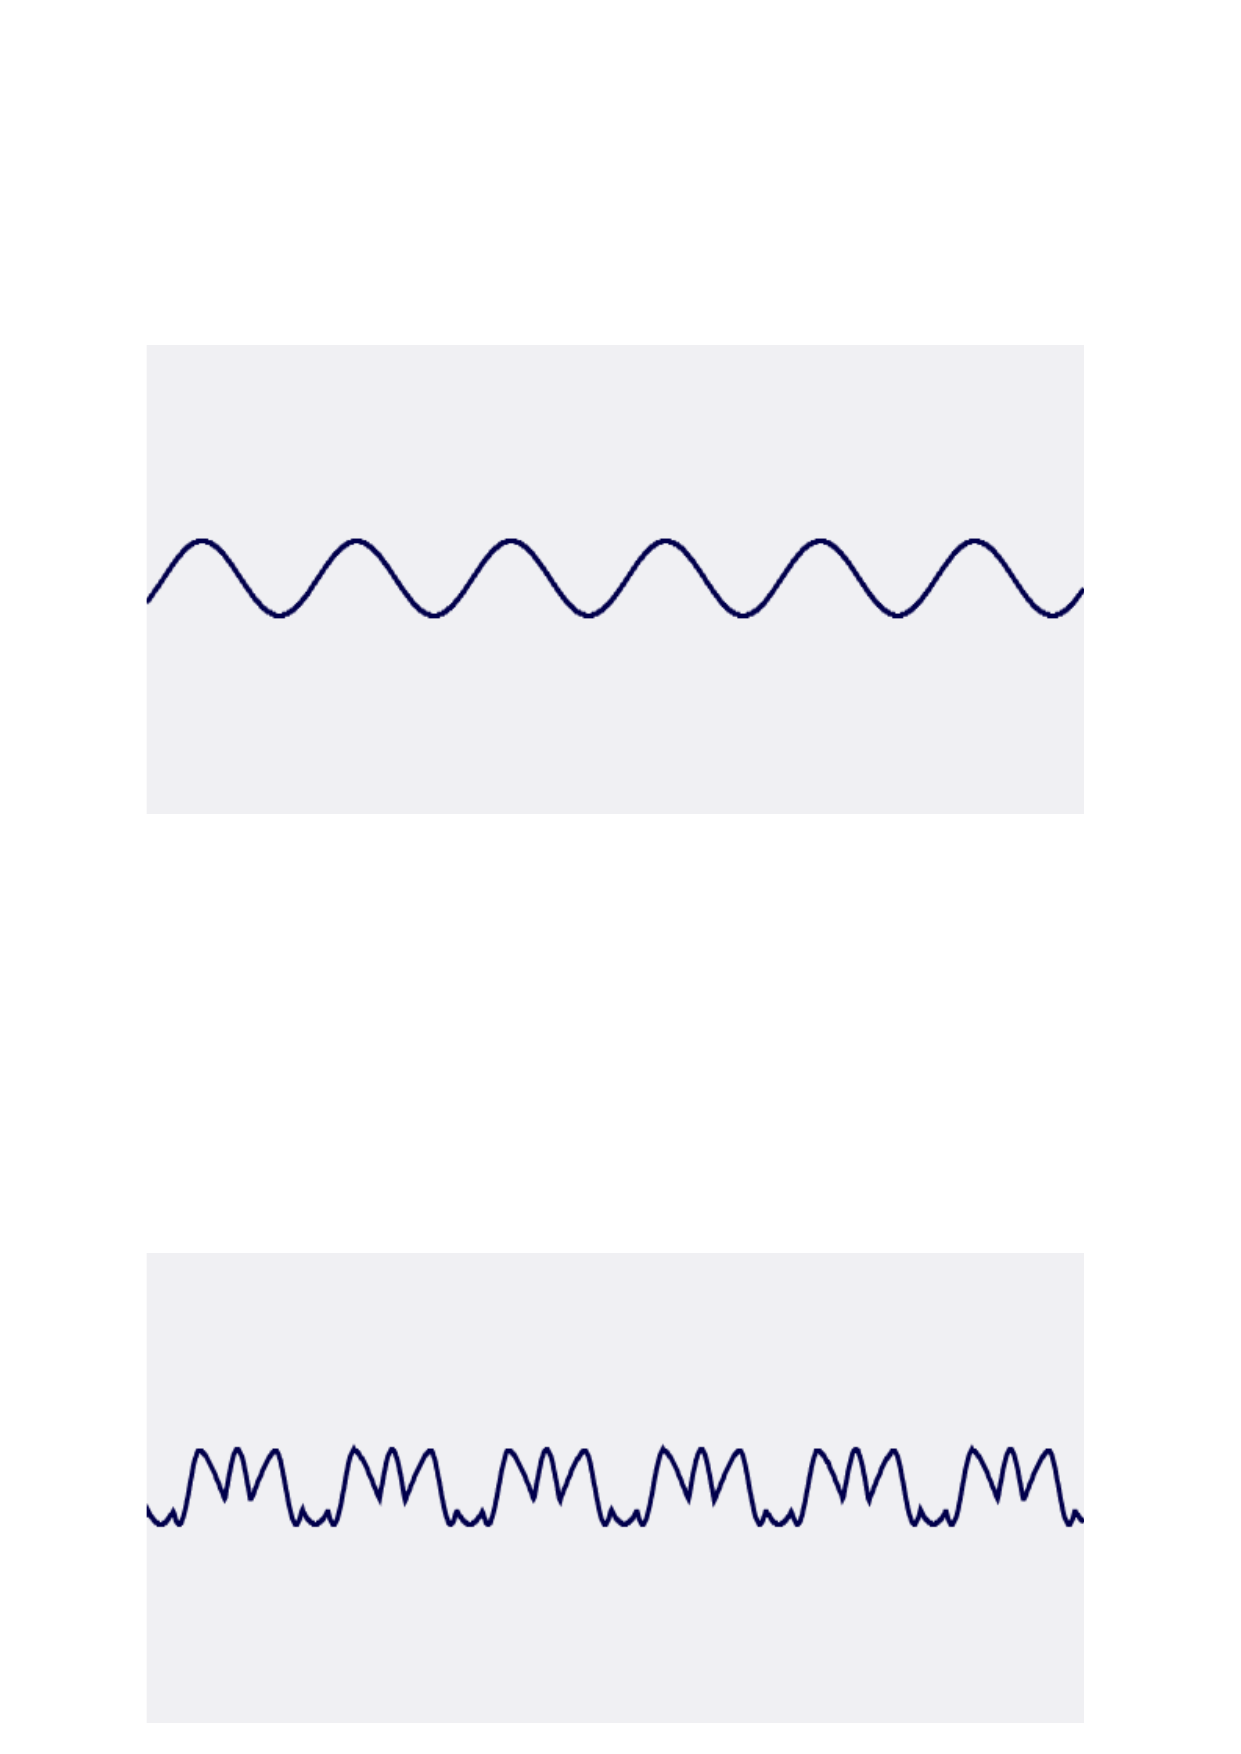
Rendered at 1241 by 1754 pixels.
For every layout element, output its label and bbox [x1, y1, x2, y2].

picture [146, 1253, 1084, 1723]
picture [146, 345, 1084, 814]
